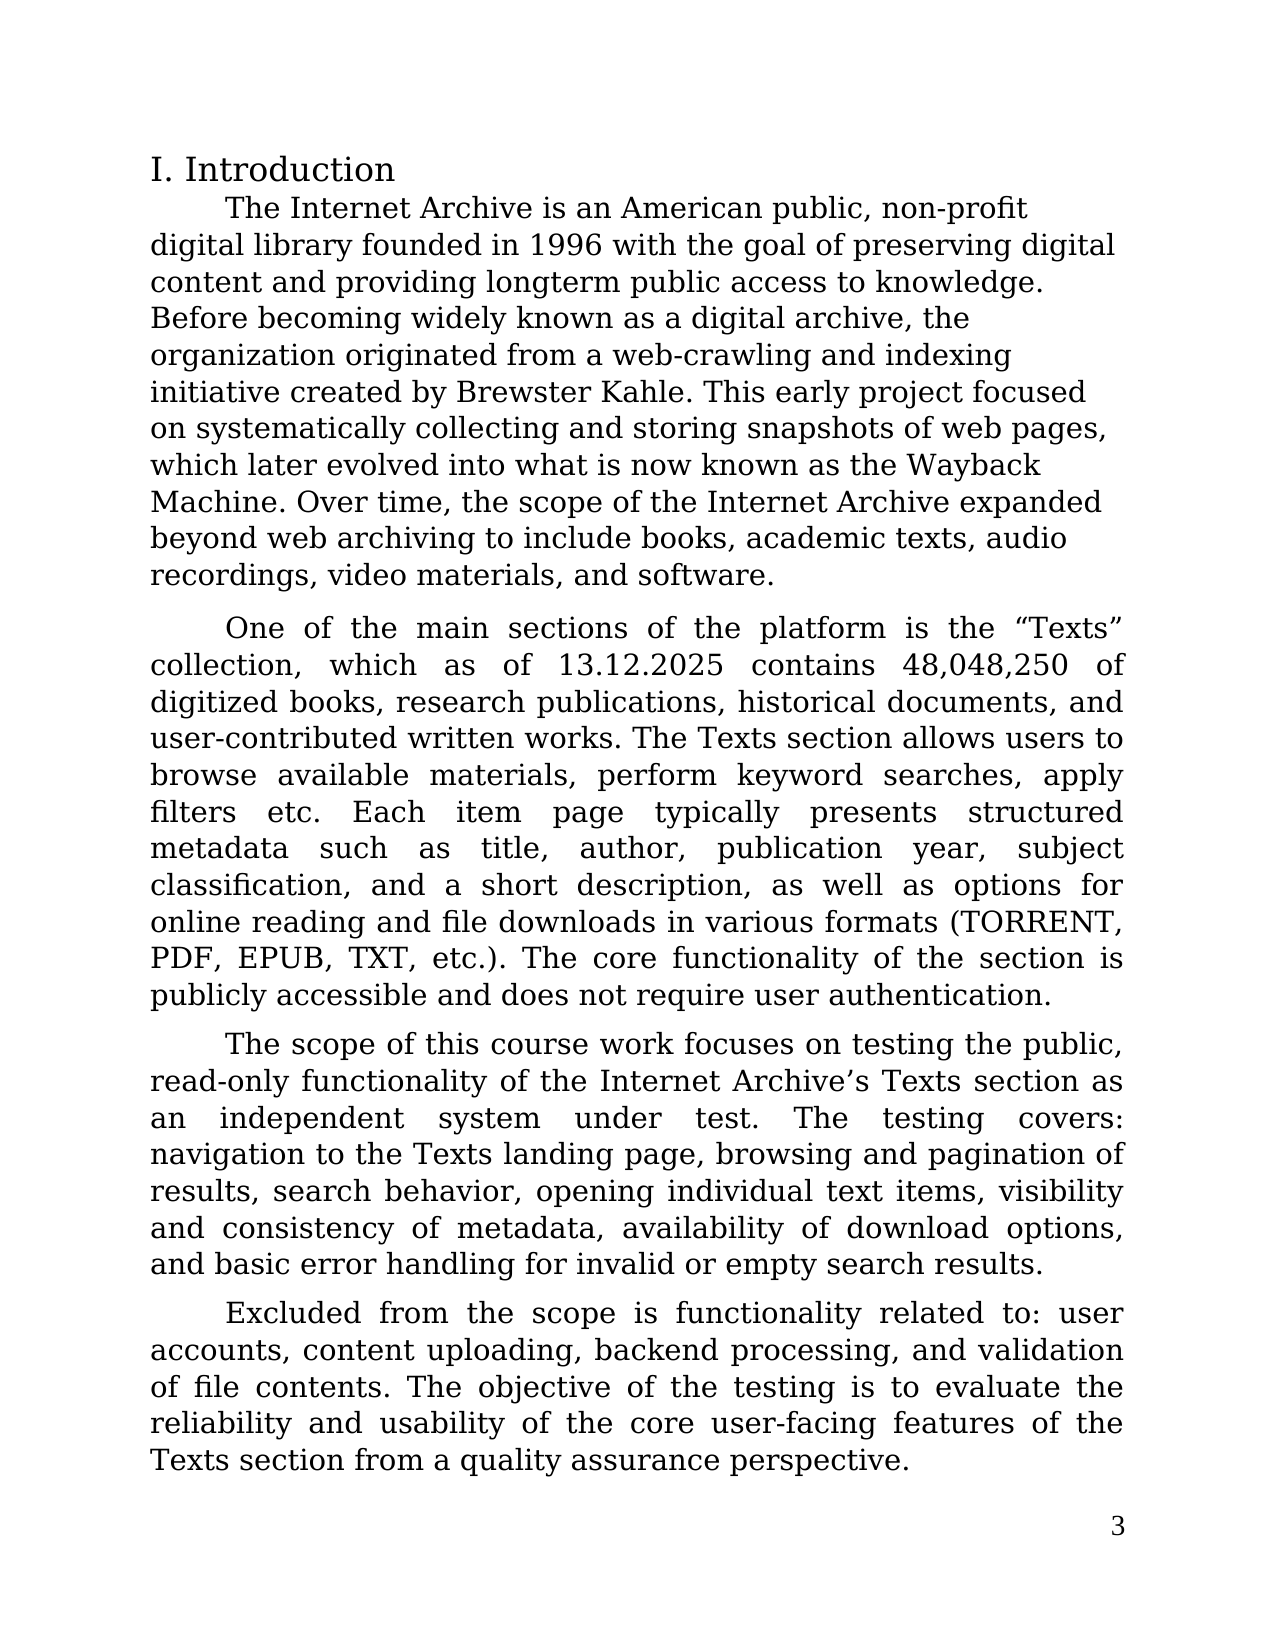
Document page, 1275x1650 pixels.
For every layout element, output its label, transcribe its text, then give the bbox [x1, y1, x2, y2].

text Excluded from the scope is functionality related to: user accounts, content uploading, backend processing, and validation of file contents. The objective of the testing is to evaluate the reliability and usability of the core user-facing features of the Texts section from a quality assurance perspective. [150, 1297, 1125, 1477]
subtitle I. Introduction [150, 150, 1125, 189]
text One of the main sections of the platform is the “Texts” collection, which as of 13.12.2025 contains 48,048,250 of digitized books, research publications, historical documents, and user-contributed written works. The Texts section allows users to browse available materials, perform keyword searches, apply filters etc. Each item page typically presents structured metadata such as title, author, publication year, subject classification, and a short description, as well as options for online reading and file downloads in various formats (TORRENT, PDF, EPUB, TXT, etc.). The core functionality of the section is publicly accessible and does not require user authentication. [150, 612, 1125, 1012]
text The scope of this course work focuses on testing the public, read-only functionality of the Internet Archive’s Texts section as an independent system under test. The testing covers: navigation to the Texts landing page, browsing and pagination of results, search behavior, opening individual text items, visibility and consistency of metadata, availability of download options, and basic error handling for invalid or empty search results. [150, 1028, 1125, 1282]
text The Internet Archive is an American public, non-profit digital library founded in 1996 with the goal of preserving digital content and providing longterm public access to knowledge. Before becoming widely known as a digital archive, the organization originated from a web-crawling and indexing initiative created by Brewster Kahle. This early project focused on systematically collecting and storing snapshots of web pages, which later evolved into what is now known as the Wayback Machine. Over time, the scope of the Internet Archive expanded beyond web archiving to include books, academic texts, audio recordings, video materials, and software. [150, 192, 1125, 592]
